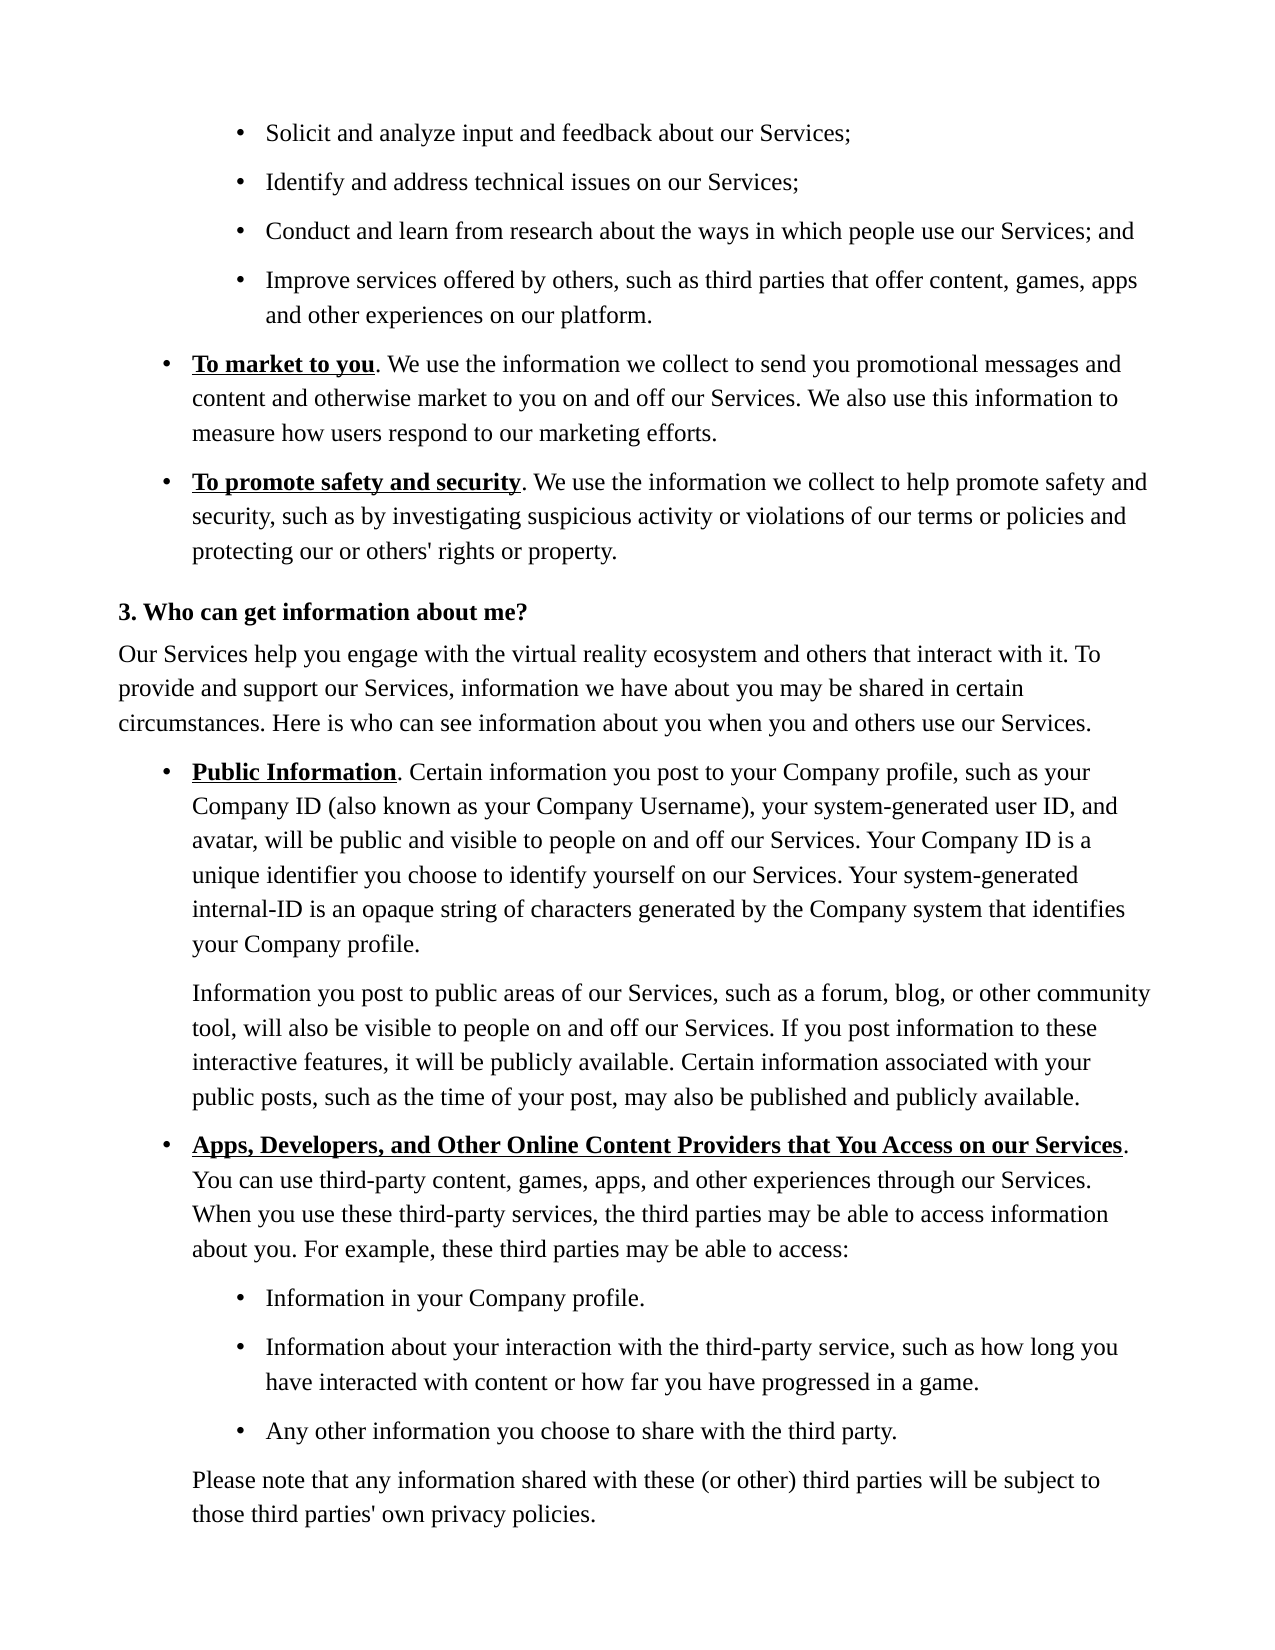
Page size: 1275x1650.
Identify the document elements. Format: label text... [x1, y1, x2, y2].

text Our Services help you engage with the virtual reality ecosystem and others that interact with it. To provide and support our Services, information we have about you may be shared in certain circumstances. Here is who can see information about you when you and others use our Services. [118, 639, 1157, 736]
list Solicit and analyze input and feedback about our Services; [236, 118, 1157, 147]
list Information you post to public areas of our Services, such as a forum, blog, or other community tool, will also be visible to people on and off our Services. If you post information to these interactive features, it will be publicly available. Certain information associated with your public posts, such as the time of your post, may also be published and publicly available. [162, 978, 1157, 1110]
list Public Information. Certain information you post to your Company profile, such as your Company ID (also known as your Company Username), your system-generated user ID, and avatar, will be public and visible to people on and off our Services. Your Company ID is a unique identifier you choose to identify yourself on our Services. Your system-generated internal-ID is an opaque string of characters generated by the Company system that identifies your Company profile. [162, 757, 1157, 958]
list Apps, Developers, and Other Online Content Providers that You Access on our Services. You can use third-party content, games, apps, and other experiences through our Services. When you use these third-party services, the third parties may be able to access information about you. For example, these third parties may be able to access: [162, 1131, 1157, 1263]
list Conduct and learn from research about the ways in which people use our Services; and [236, 216, 1157, 245]
subtitle 3. Who can get information about me? [118, 597, 1157, 626]
list Any other information you choose to share with the third party. [236, 1416, 1157, 1444]
list Please note that any information shared with these (or other) third parties will be subject to those third parties' own privacy policies. [162, 1465, 1157, 1528]
list Improve services offered by others, such as third parties that offer content, games, apps and other experiences on our platform. [236, 265, 1157, 328]
list Information about your interaction with the third-party service, such as how long you have interacted with content or how far you have progressed in a game. [236, 1332, 1157, 1395]
list To market to you. We use the information we collect to send you promotional messages and content and otherwise market to you on and off our Services. We also use this information to measure how users respond to our marketing efforts. [162, 349, 1157, 447]
list Information in your Company profile. [236, 1283, 1157, 1312]
list Identify and address technical issues on our Services; [236, 167, 1157, 196]
list To promote safety and security. We use the information we collect to help promote safety and security, such as by investigating suspicious activity or violations of our terms or policies and protecting our or others' rights or property. [162, 467, 1157, 564]
